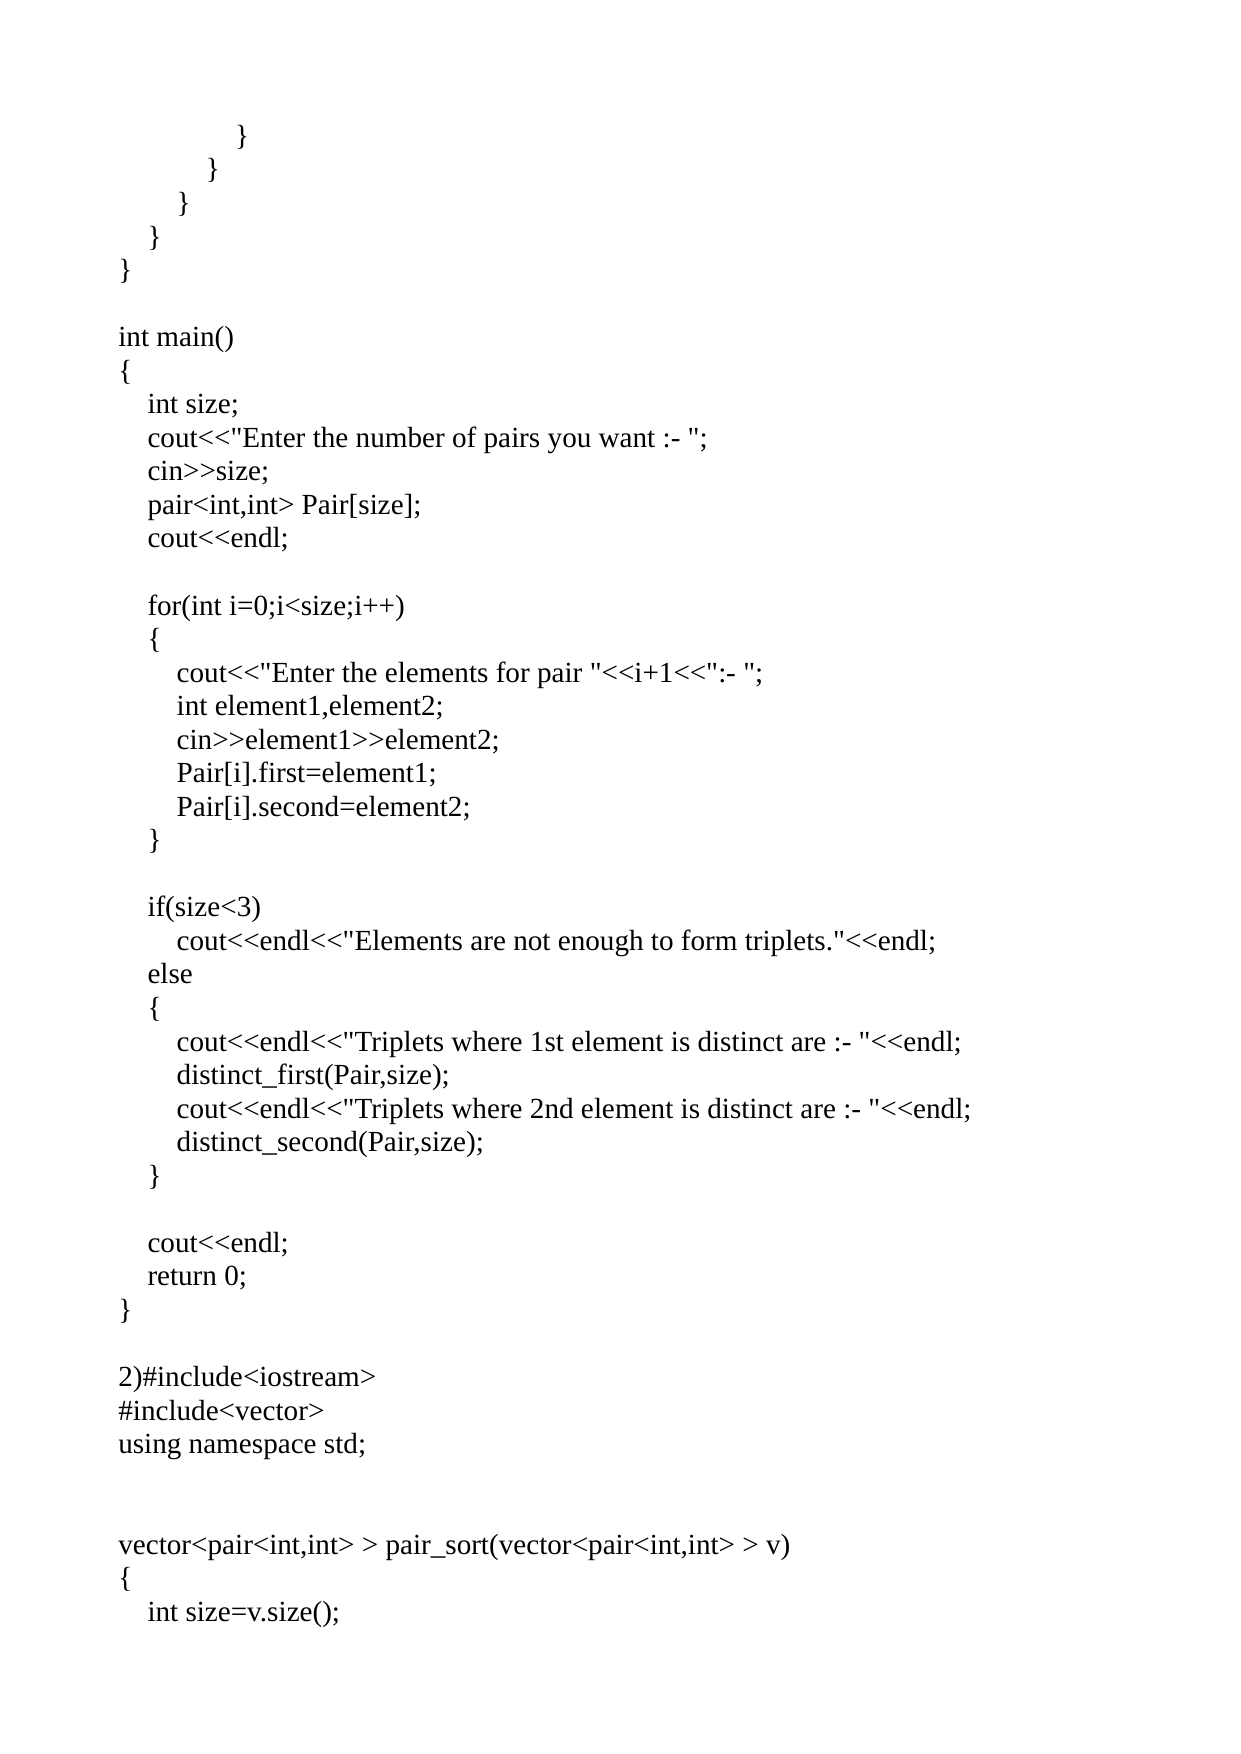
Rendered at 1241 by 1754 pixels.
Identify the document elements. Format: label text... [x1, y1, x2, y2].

text else [118, 957, 1122, 990]
text int main() [118, 319, 1122, 353]
text cout<<endl; [118, 1225, 1122, 1258]
text } [118, 1292, 1122, 1326]
text cout<<endl<<"Triplets where 1st element is distinct are :- "<<endl; [118, 1024, 1122, 1057]
text Pair[i].first=element1; [118, 755, 1122, 789]
text cout<<"Enter the number of pairs you want :- "; [118, 420, 1122, 453]
text int size=v.size(); [118, 1594, 1122, 1627]
text cout<<endl; [118, 521, 1122, 554]
text distinct_second(Pair,size); [118, 1124, 1122, 1158]
text for(int i=0;i<size;i++) [118, 588, 1122, 621]
text } [118, 185, 1122, 219]
text vector<pair<int,int> > pair_sort(vector<pair<int,int> > v) [118, 1527, 1122, 1560]
text #include<vector> [118, 1393, 1122, 1426]
text if(size<3) [118, 889, 1122, 923]
text return 0; [118, 1258, 1122, 1292]
text cin>>element1>>element2; [118, 722, 1122, 755]
text pair<int,int> Pair[size]; [118, 487, 1122, 521]
text int element1,element2; [118, 688, 1122, 722]
text { [118, 990, 1122, 1024]
text cout<<endl<<"Triplets where 2nd element is distinct are :- "<<endl; [118, 1091, 1122, 1124]
text int size; [118, 386, 1122, 420]
text } [118, 219, 1122, 252]
text cout<<"Enter the elements for pair "<<i+1<<":- "; [118, 655, 1122, 688]
text } [118, 1158, 1122, 1191]
text } [118, 822, 1122, 856]
text } [118, 118, 1122, 152]
text 2)#include<iostream> [118, 1359, 1122, 1393]
text using namespace std; [118, 1426, 1122, 1460]
text cin>>size; [118, 453, 1122, 487]
text distinct_first(Pair,size); [118, 1057, 1122, 1091]
text { [118, 353, 1122, 386]
text { [118, 1560, 1122, 1594]
text Pair[i].second=element2; [118, 789, 1122, 822]
text } [118, 252, 1122, 286]
text { [118, 621, 1122, 655]
text cout<<endl<<"Elements are not enough to form triplets."<<endl; [118, 923, 1122, 957]
text } [118, 152, 1122, 185]
